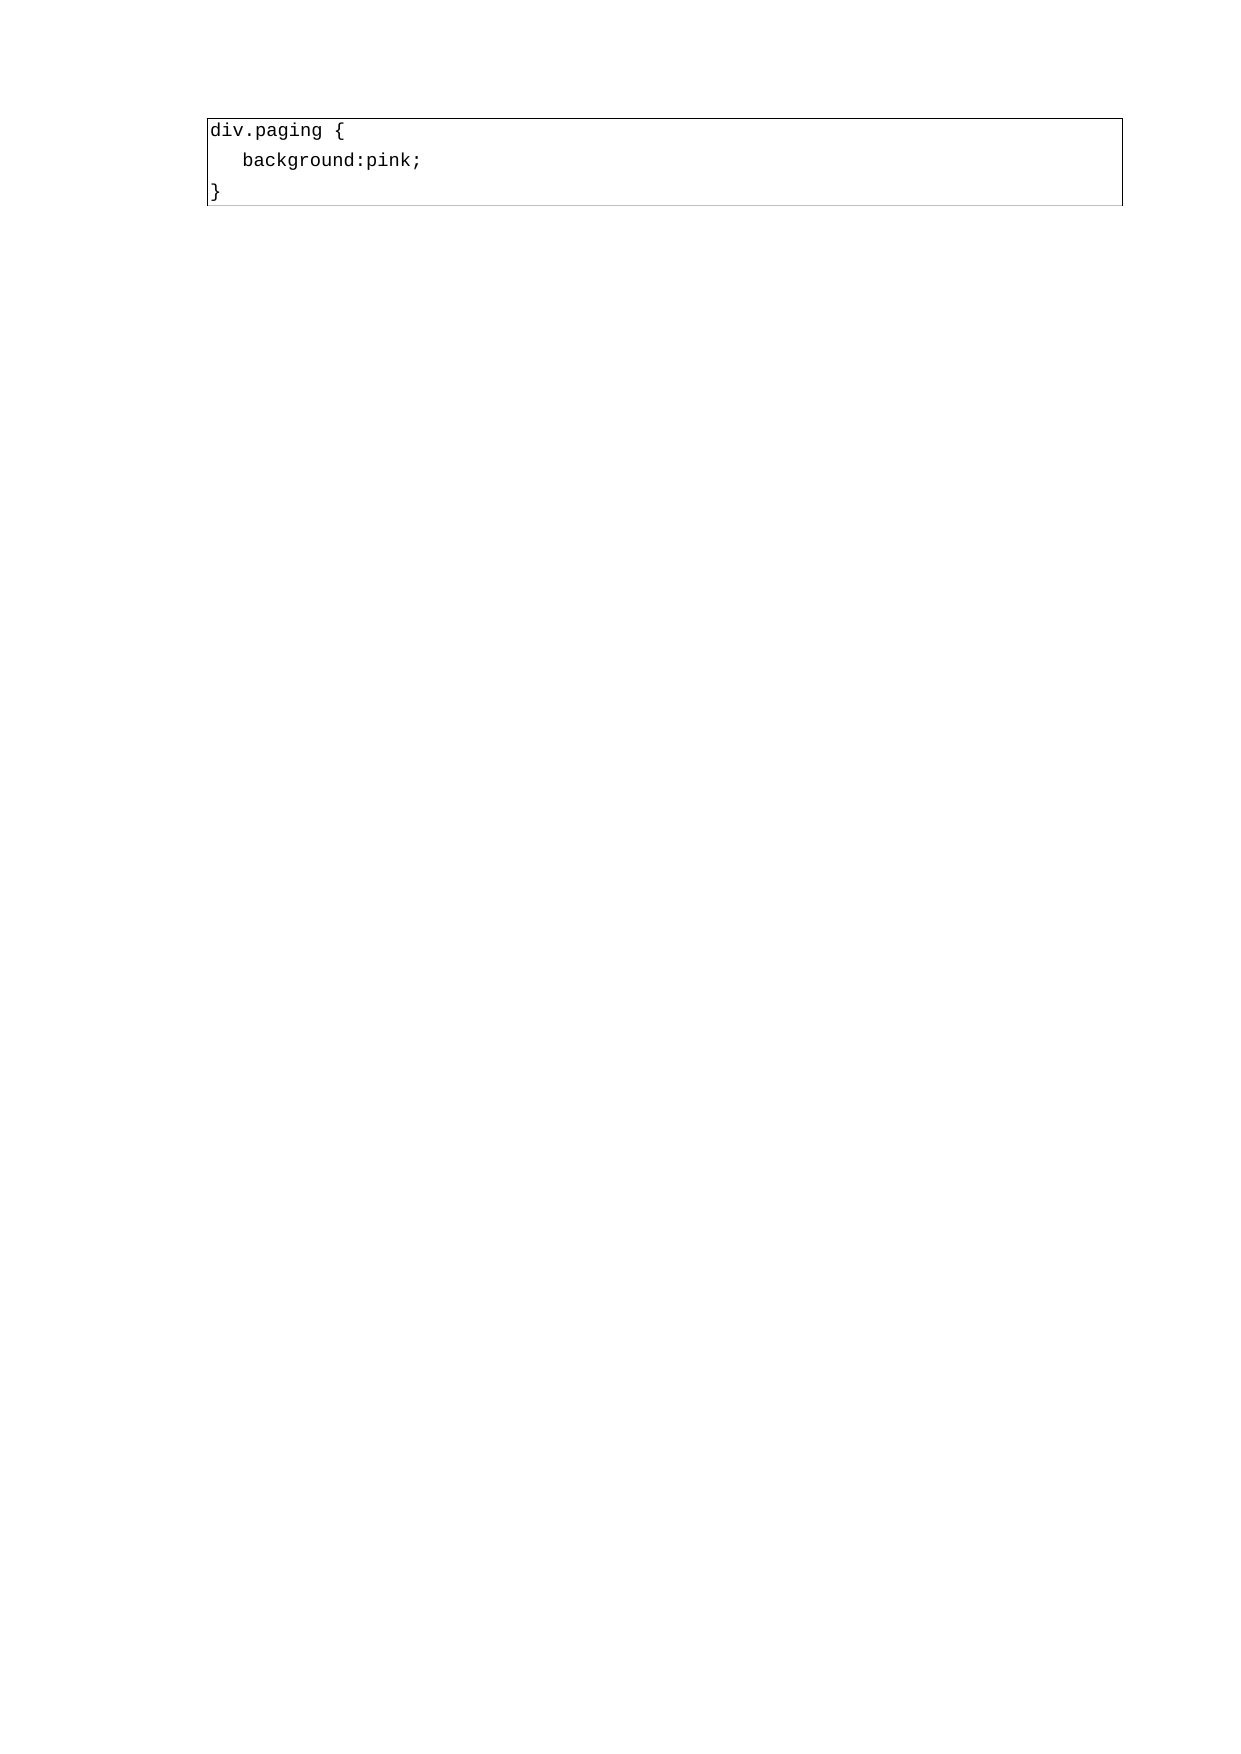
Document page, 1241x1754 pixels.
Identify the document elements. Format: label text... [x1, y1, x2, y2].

text div.paging { [208, 119, 1122, 142]
text background:pink; [208, 148, 1122, 172]
text } [208, 178, 1122, 205]
